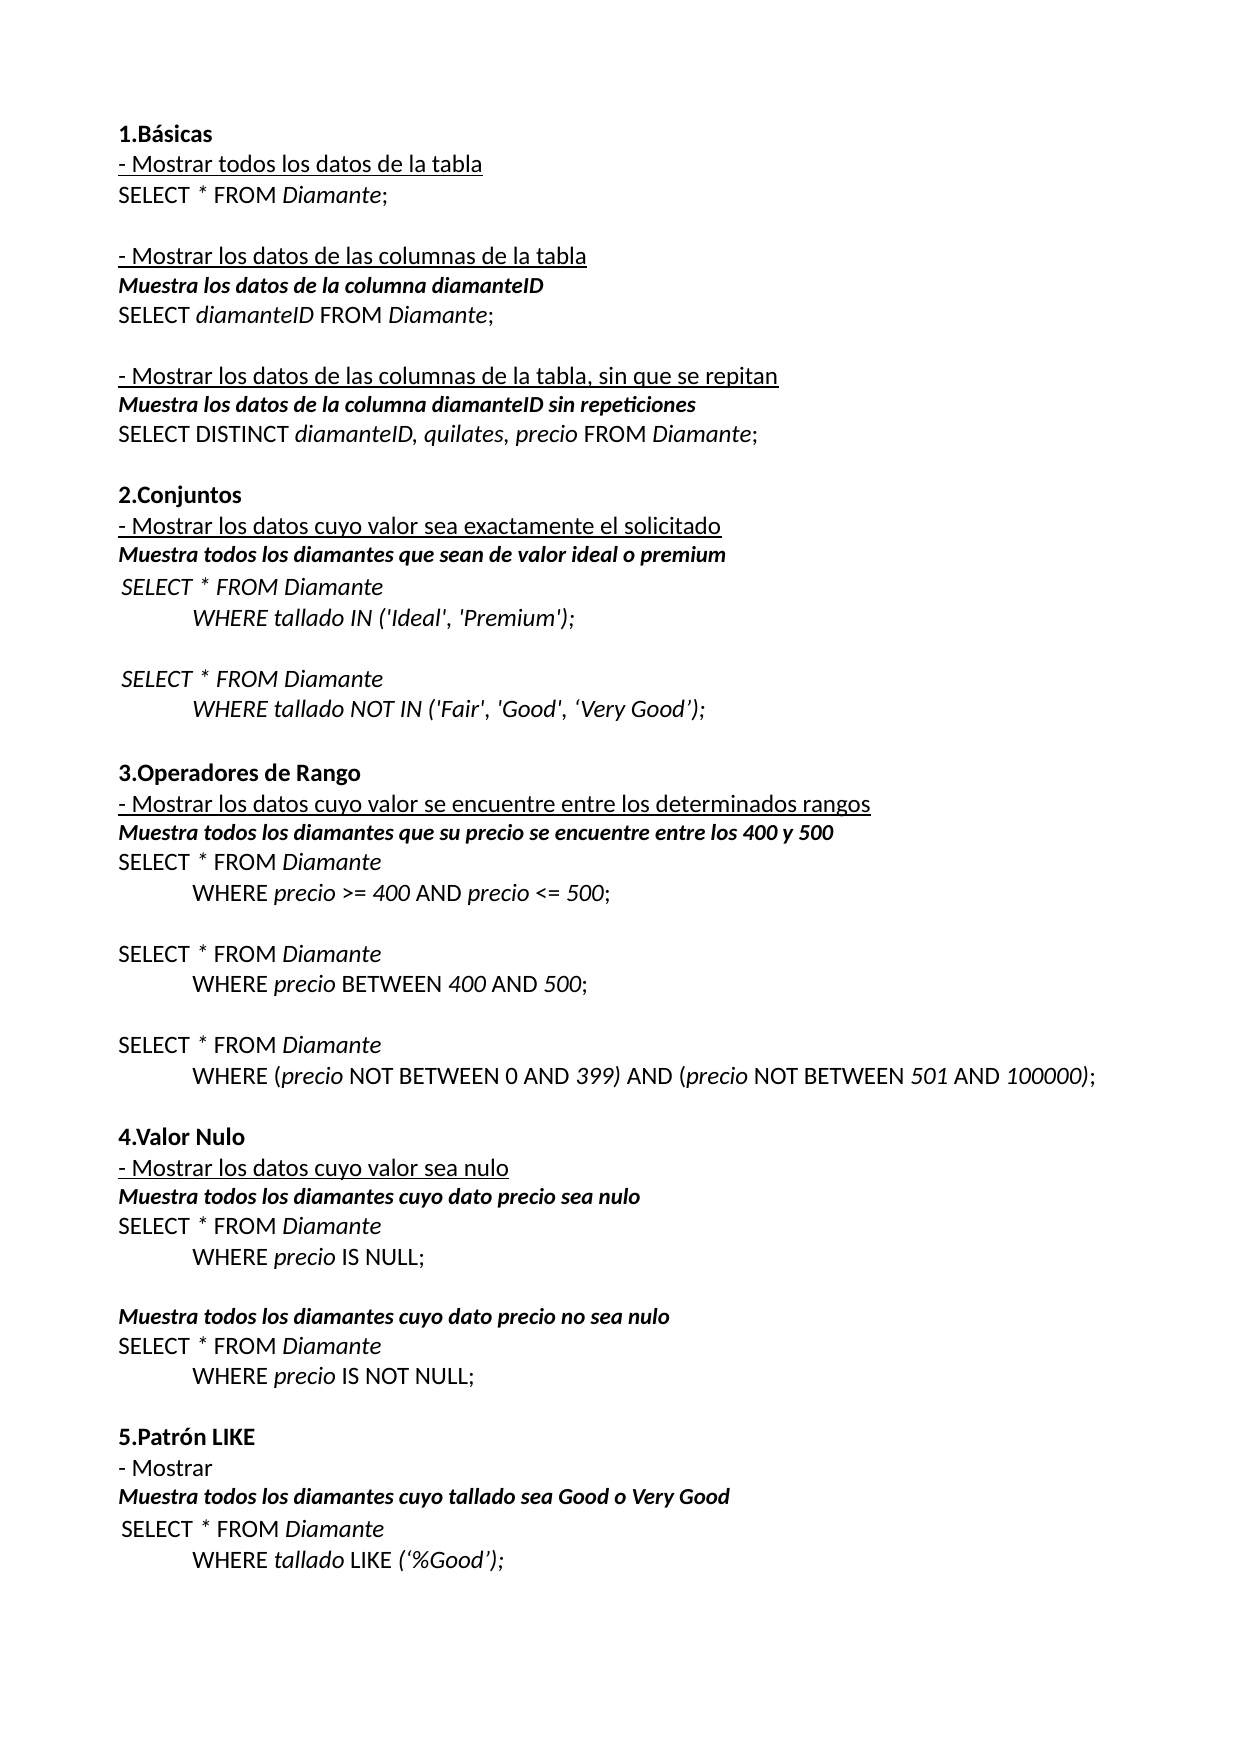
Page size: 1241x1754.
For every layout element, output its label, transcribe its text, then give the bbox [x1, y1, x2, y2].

text WHERE precio BETWEEN 400 AND 500; [118, 968, 1122, 999]
text - Mostrar los datos de las columnas de la tabla [118, 240, 1122, 271]
text Muestra los datos de la columna diamanteID sin repeticiones [118, 390, 1122, 418]
text - Mostrar los datos de las columnas de la tabla, sin que se repitan [118, 360, 1122, 390]
text - Mostrar todos los datos de la tabla [118, 149, 1122, 179]
text - Mostrar los datos cuyo valor se encuentre entre los determinados rangos [118, 788, 1122, 818]
text WHERE tallado LIKE (‘%Good’); [118, 1544, 1122, 1574]
text Muestra todos los diamantes que sean de valor ideal o premium [118, 540, 1122, 568]
text Muestra todos los diamantes cuyo dato precio sea nulo [118, 1182, 1122, 1210]
text 3.Operadores de Rango [118, 757, 1122, 788]
text SELECT * FROM Diamante [118, 568, 1122, 602]
text SELECT DISTINCT diamanteID, quilates, precio FROM Diamante; [118, 418, 1122, 449]
text Muestra todos los diamantes que su precio se encuentre entre los 400 y 500 [118, 818, 1122, 846]
text WHERE (precio NOT BETWEEN 0 AND 399) AND (precio NOT BETWEEN 501 AND 100000); [118, 1060, 1122, 1091]
text SELECT * FROM Diamante [118, 938, 1122, 968]
text - Mostrar los datos cuyo valor sea nulo [118, 1152, 1122, 1182]
text SELECT * FROM Diamante; [118, 179, 1122, 210]
text WHERE precio >= 400 AND precio <= 500; [118, 877, 1122, 907]
text 4.Valor Nulo [118, 1121, 1122, 1152]
text SELECT * FROM Diamante [118, 1210, 1122, 1241]
text WHERE tallado NOT IN ('Fair', 'Good', ‘Very Good’); [118, 693, 1122, 727]
text 2.Conjuntos [118, 479, 1122, 510]
text WHERE precio IS NULL; [118, 1241, 1122, 1271]
text WHERE precio IS NOT NULL; [118, 1360, 1122, 1391]
text Muestra todos los diamantes cuyo dato precio no sea nulo [118, 1302, 1122, 1330]
text SELECT * FROM Diamante [118, 1330, 1122, 1360]
text Muestra los datos de la columna diamanteID [118, 271, 1122, 299]
text SELECT * FROM Diamante [118, 1510, 1122, 1544]
text SELECT * FROM Diamante [118, 663, 1122, 693]
text SELECT * FROM Diamante [118, 1029, 1122, 1060]
text 5.Patrón LIKE [118, 1421, 1122, 1452]
text Muestra todos los diamantes cuyo tallado sea Good o Very Good [118, 1482, 1122, 1510]
text - Mostrar [118, 1452, 1122, 1482]
text WHERE tallado IN ('Ideal', 'Premium'); [118, 602, 1122, 632]
text - Mostrar los datos cuyo valor sea exactamente el solicitado [118, 510, 1122, 540]
text SELECT diamanteID FROM Diamante; [118, 299, 1122, 329]
text SELECT * FROM Diamante [118, 846, 1122, 877]
text 1.Básicas [118, 118, 1122, 149]
